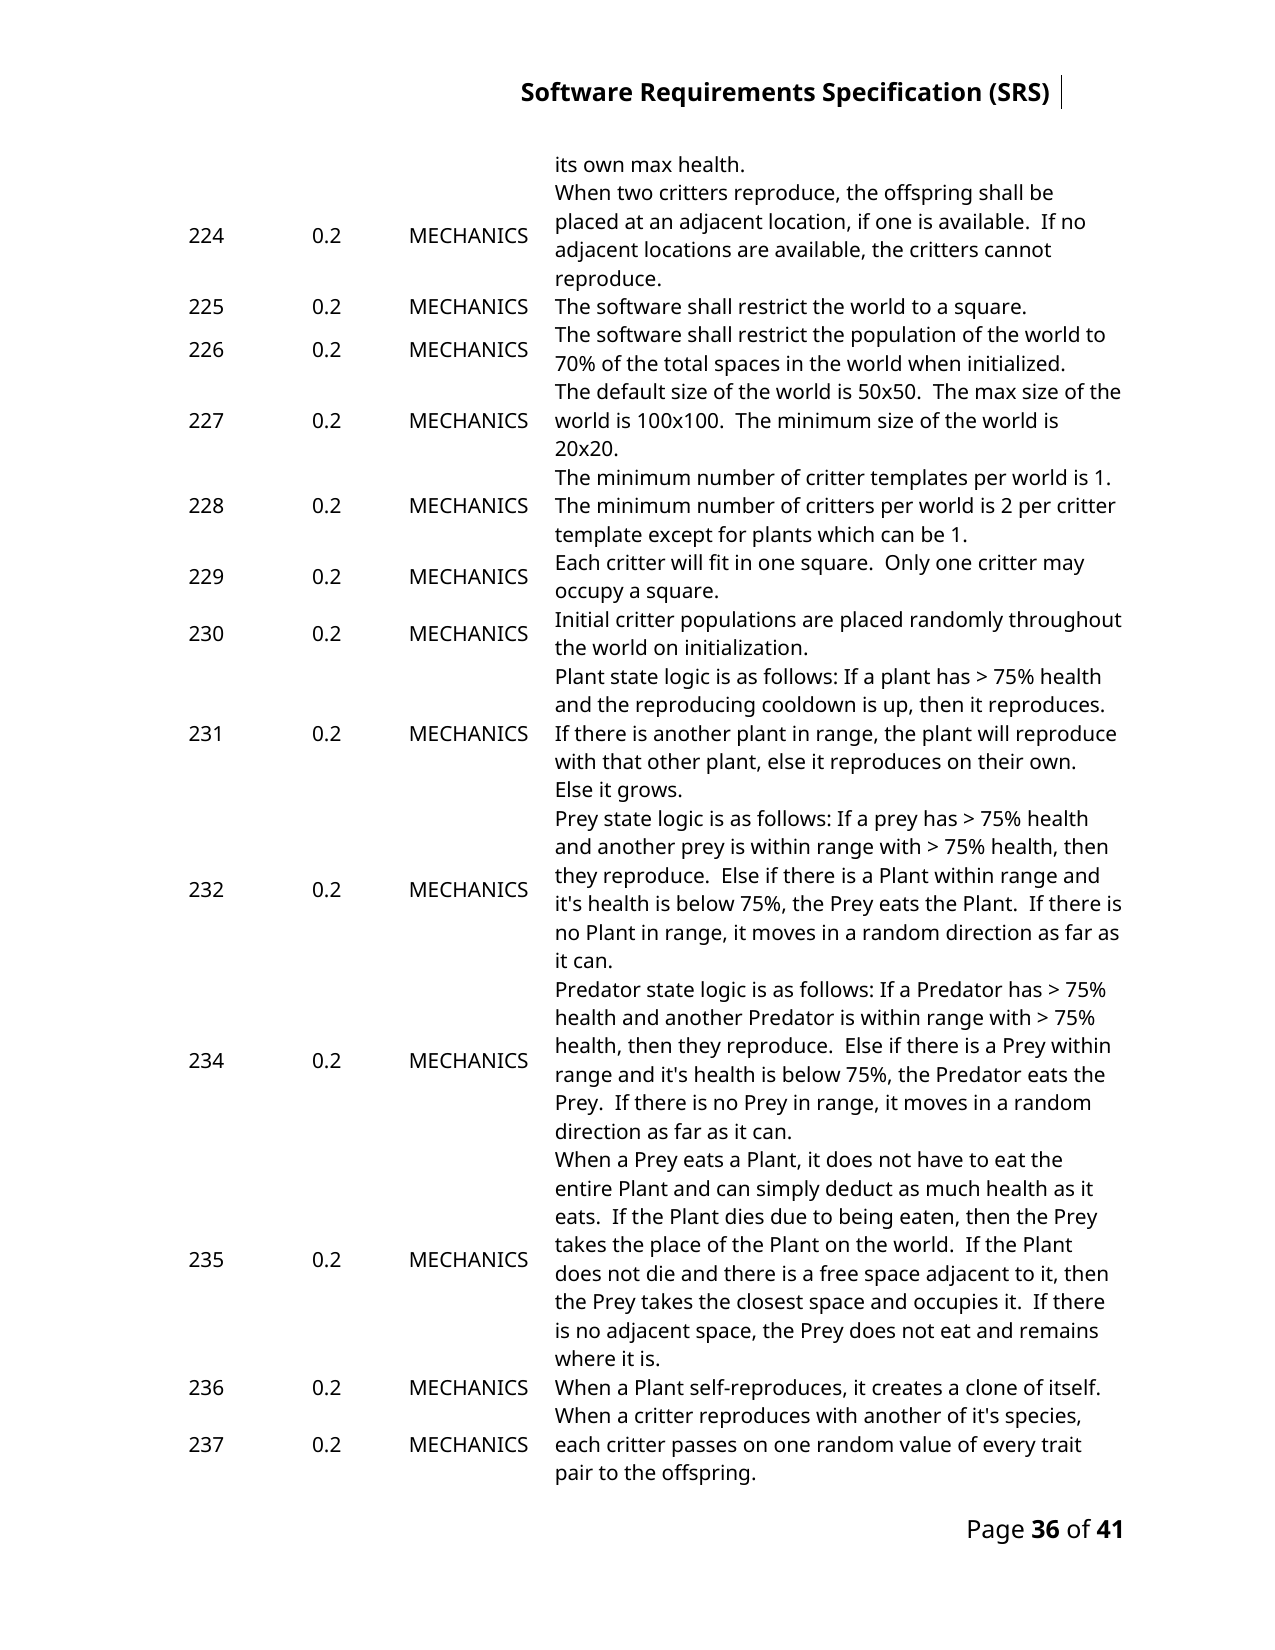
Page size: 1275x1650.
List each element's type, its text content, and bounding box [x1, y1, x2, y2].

table_cell MECHANICS [386, 321, 551, 377]
table_cell 229 [145, 548, 267, 605]
table_cell 226 [145, 321, 267, 377]
table_cell 234 [145, 975, 267, 1145]
table_cell When a critter reproduces with another of it's species, each critter passes on one random value of every trait pair to the offspring. [551, 1401, 1127, 1487]
table_cell 0.2 [267, 1401, 386, 1487]
table_cell 225 [145, 292, 267, 321]
table_cell Prey state logic is as follows: If a prey has > 75% health and another prey is within range with > 75% health, then they reproduce. Else if there is a Plant within range and it's health is below 75%, the Prey eats the Plant. If there is no Plant in range, it moves in a random direction as far as it can. [551, 804, 1127, 975]
table_cell When a Plant self-reproduces, it creates a clone of itself. [551, 1373, 1127, 1401]
table_cell 236 [145, 1373, 267, 1401]
table_cell MECHANICS [386, 975, 551, 1145]
table_cell 231 [145, 662, 267, 804]
table_cell Each critter will fit in one square. Only one critter may occupy a square. [551, 548, 1127, 605]
table_cell When two critters reproduce, the offspring shall be placed at an adjacent location, if one is available. If no adjacent locations are available, the critters cannot reproduce. [551, 179, 1127, 292]
table_cell Initial critter populations are placed randomly throughout the world on initialization. [551, 605, 1127, 662]
table_cell MECHANICS [386, 1373, 551, 1401]
table_cell its own max health. [551, 150, 1127, 178]
table_cell MECHANICS [386, 1145, 551, 1373]
table_cell 232 [145, 804, 267, 975]
table_cell [267, 150, 386, 178]
table_cell MECHANICS [386, 292, 551, 321]
table_cell 228 [145, 463, 267, 548]
table_cell MECHANICS [386, 804, 551, 975]
table_cell The default size of the world is 50x50. The max size of the world is 100x100. The minimum size of the world is 20x20. [551, 378, 1127, 463]
table_cell MECHANICS [386, 548, 551, 605]
table_cell MECHANICS [386, 662, 551, 804]
table_cell MECHANICS [386, 378, 551, 463]
table_cell 230 [145, 605, 267, 662]
table_cell The software shall restrict the population of the world to 70% of the total spaces in the world when initialized. [551, 321, 1127, 377]
table_cell 0.2 [267, 548, 386, 605]
table_cell 0.2 [267, 179, 386, 292]
table_cell 0.2 [267, 662, 386, 804]
table_cell 0.2 [267, 321, 386, 377]
table_cell [386, 150, 551, 178]
table_cell 0.2 [267, 605, 386, 662]
table_cell MECHANICS [386, 1401, 551, 1487]
table_cell 227 [145, 378, 267, 463]
table_cell 0.2 [267, 1373, 386, 1401]
table_cell MECHANICS [386, 463, 551, 548]
table_cell 0.2 [267, 378, 386, 463]
table_cell 0.2 [267, 804, 386, 975]
table_cell 237 [145, 1401, 267, 1487]
table_cell The minimum number of critter templates per world is 1. The minimum number of critters per world is 2 per critter template except for plants which can be 1. [551, 463, 1127, 548]
table_cell When a Prey eats a Plant, it does not have to eat the entire Plant and can simply deduct as much health as it eats. If the Plant dies due to being eaten, then the Prey takes the place of the Plant on the world. If the Plant does not die and there is a free space adjacent to it, then the Prey takes the closest space and occupies it. If there is no adjacent space, the Prey does not eat and remains where it is. [551, 1145, 1127, 1373]
table_cell 0.2 [267, 975, 386, 1145]
table_cell MECHANICS [386, 179, 551, 292]
table_cell MECHANICS [386, 605, 551, 662]
table_cell 0.2 [267, 463, 386, 548]
table_cell 0.2 [267, 292, 386, 321]
table_cell 235 [145, 1145, 267, 1373]
table_cell [145, 150, 267, 178]
table_cell Plant state logic is as follows: If a plant has > 75% health and the reproducing cooldown is up, then it reproduces. If there is another plant in range, the plant will reproduce with that other plant, else it reproduces on their own. Else it grows. [551, 662, 1127, 804]
table_cell 224 [145, 179, 267, 292]
table_cell The software shall restrict the world to a square. [551, 292, 1127, 321]
table_cell 0.2 [267, 1145, 386, 1373]
table_cell Predator state logic is as follows: If a Predator has > 75% health and another Predator is within range with > 75% health, then they reproduce. Else if there is a Prey within range and it's health is below 75%, the Predator eats the Prey. If there is no Prey in range, it moves in a random direction as far as it can. [551, 975, 1127, 1145]
